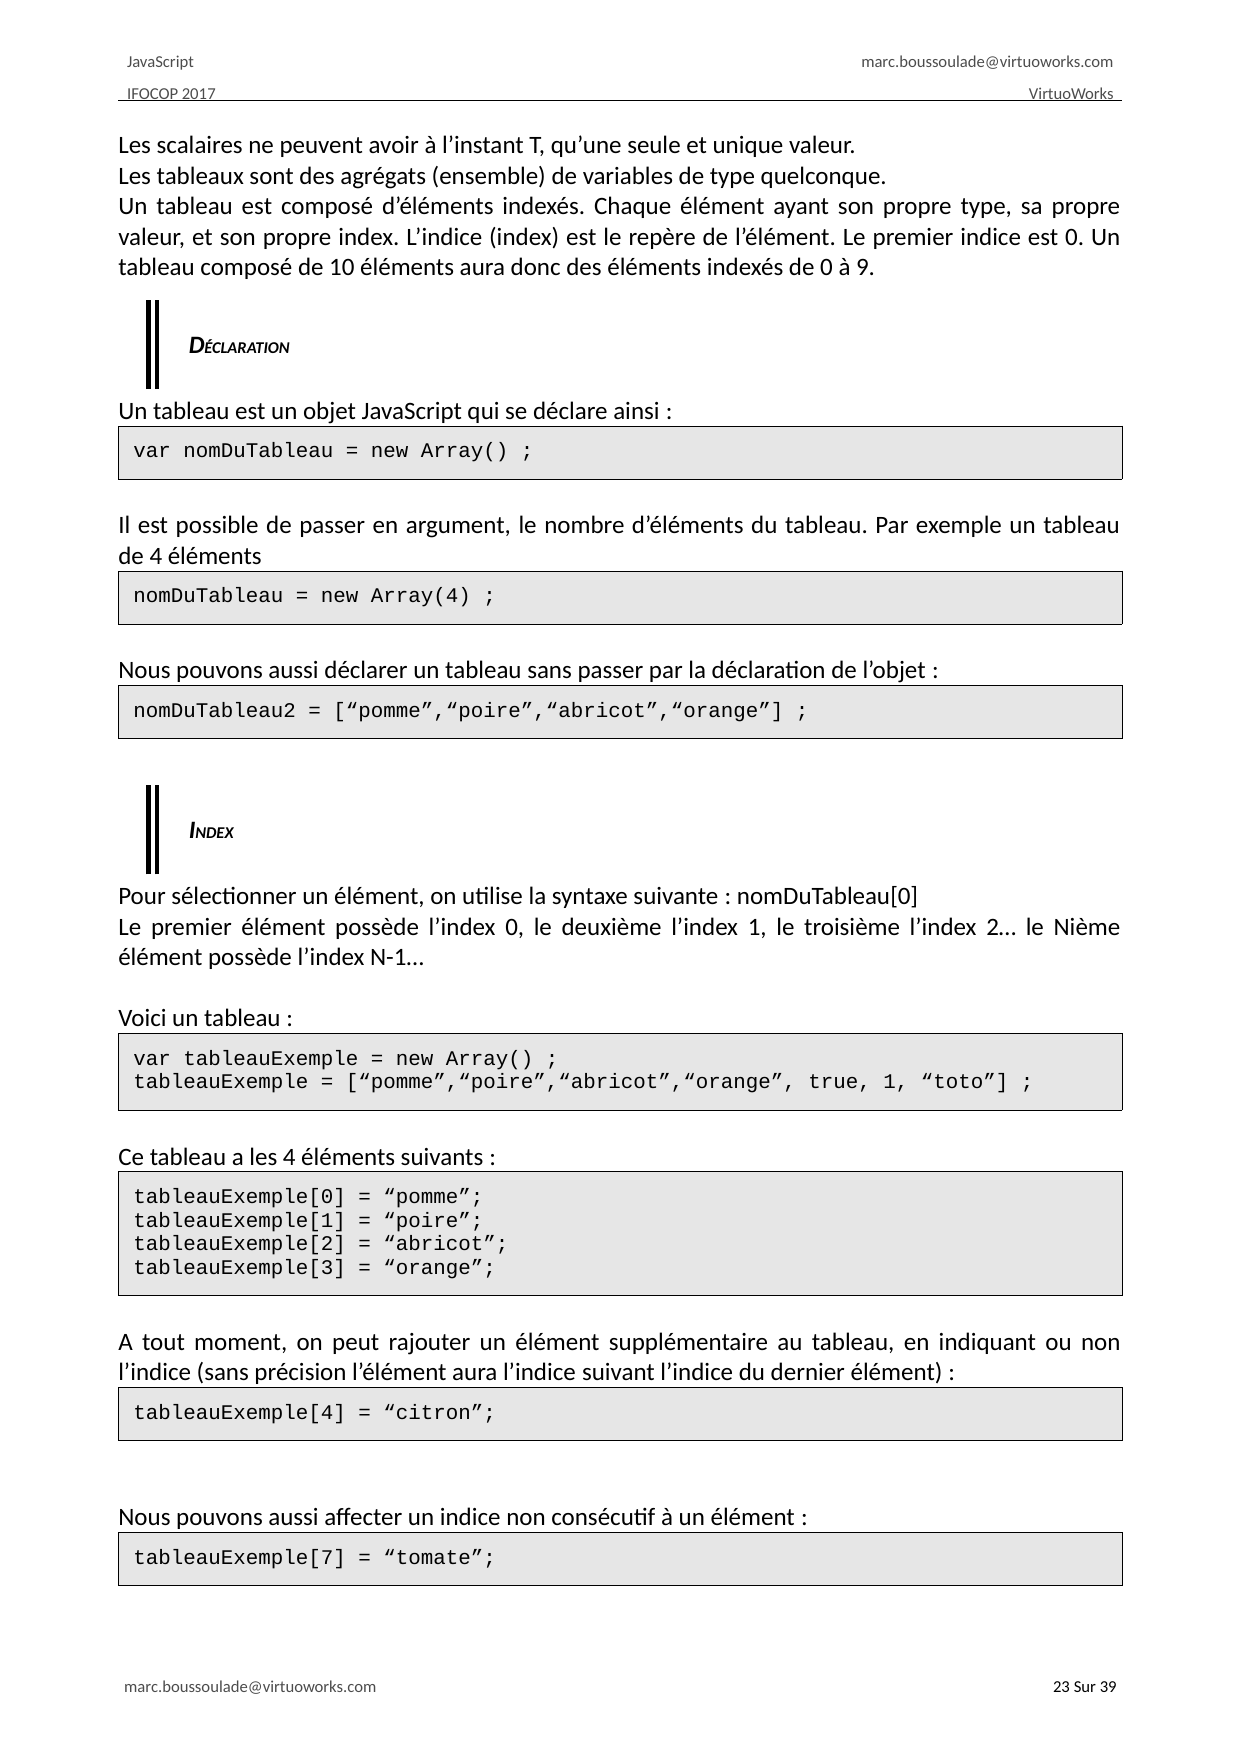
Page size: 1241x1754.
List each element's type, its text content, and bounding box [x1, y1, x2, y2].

subtitle [151, 785, 155, 874]
text Nous pouvons aussi déclarer un tableau sans passer par la déclaration de l’objet : [118, 654, 1122, 685]
text Les scalaires ne peuvent avoir à l’instant T, qu’une seule et unique valeur. [118, 129, 1122, 160]
text tableauExemple[2] = “abricot”; [119, 1218, 1122, 1242]
text var tableauExemple = new Array() ; [119, 1034, 1122, 1057]
text tableauExemple = [“pomme”,“poire”,“abricot”,“orange”, true, 1, “toto”] ; [119, 1057, 1122, 1110]
text tableauExemple[3] = “orange”; [119, 1242, 1122, 1295]
text Voici un tableau : [118, 1002, 1122, 1033]
text Il est possible de passer en argument, le nombre d’éléments du tableau. Par exemple un tableau de 4 éléments [118, 509, 1122, 571]
text Un tableau est composé d’éléments indexés. Chaque élément ayant son propre type, sa propre valeur, et son propre index. L’indice (index) est le repère de l’élément. Le premier indice est 0. Un tableau composé de 10 éléments aura donc des éléments indexés de 0 à 9. [118, 190, 1122, 282]
text nomDuTableau = new Array(4) ; [119, 572, 1122, 624]
text tableauExemple[1] = “poire”; [119, 1195, 1122, 1218]
text Un tableau est un objet JavaScript qui se déclare ainsi : [118, 395, 1122, 426]
text Ce tableau a les 4 éléments suivants : [118, 1141, 1122, 1171]
text tableauExemple[4] = “citron”; [119, 1388, 1122, 1440]
text var nomDuTableau = new Array() ; [119, 427, 1122, 479]
text A tout moment, on peut rajouter un élément supplémentaire au tableau, en indiquant ou non l’indice (sans précision l’élément aura l’indice suivant l’indice du dernier élément) : [118, 1326, 1122, 1387]
text Le premier élément possède l’index 0, le deuxième l’index 1, le troisième l’index 2… le Nième élément possède l’index N-1… [118, 911, 1122, 972]
text Pour sélectionner un élément, on utilise la syntaxe suivante : nomDuTableau[0] [118, 880, 1122, 911]
text Les tableaux sont des agrégats (ensemble) de variables de type quelconque. [118, 160, 1122, 190]
text tableauExemple[7] = “tomate”; [119, 1533, 1122, 1585]
text nomDuTableau2 = [“pomme”,“poire”,“abricot”,“orange”] ; [119, 686, 1122, 738]
subtitle Index [159, 785, 1122, 874]
subtitle [151, 300, 155, 389]
text Nous pouvons aussi affecter un indice non consécutif à un élément : [118, 1502, 1122, 1532]
subtitle Déclaration [159, 300, 1122, 389]
text tableauExemple[0] = “pomme”; [119, 1172, 1122, 1195]
